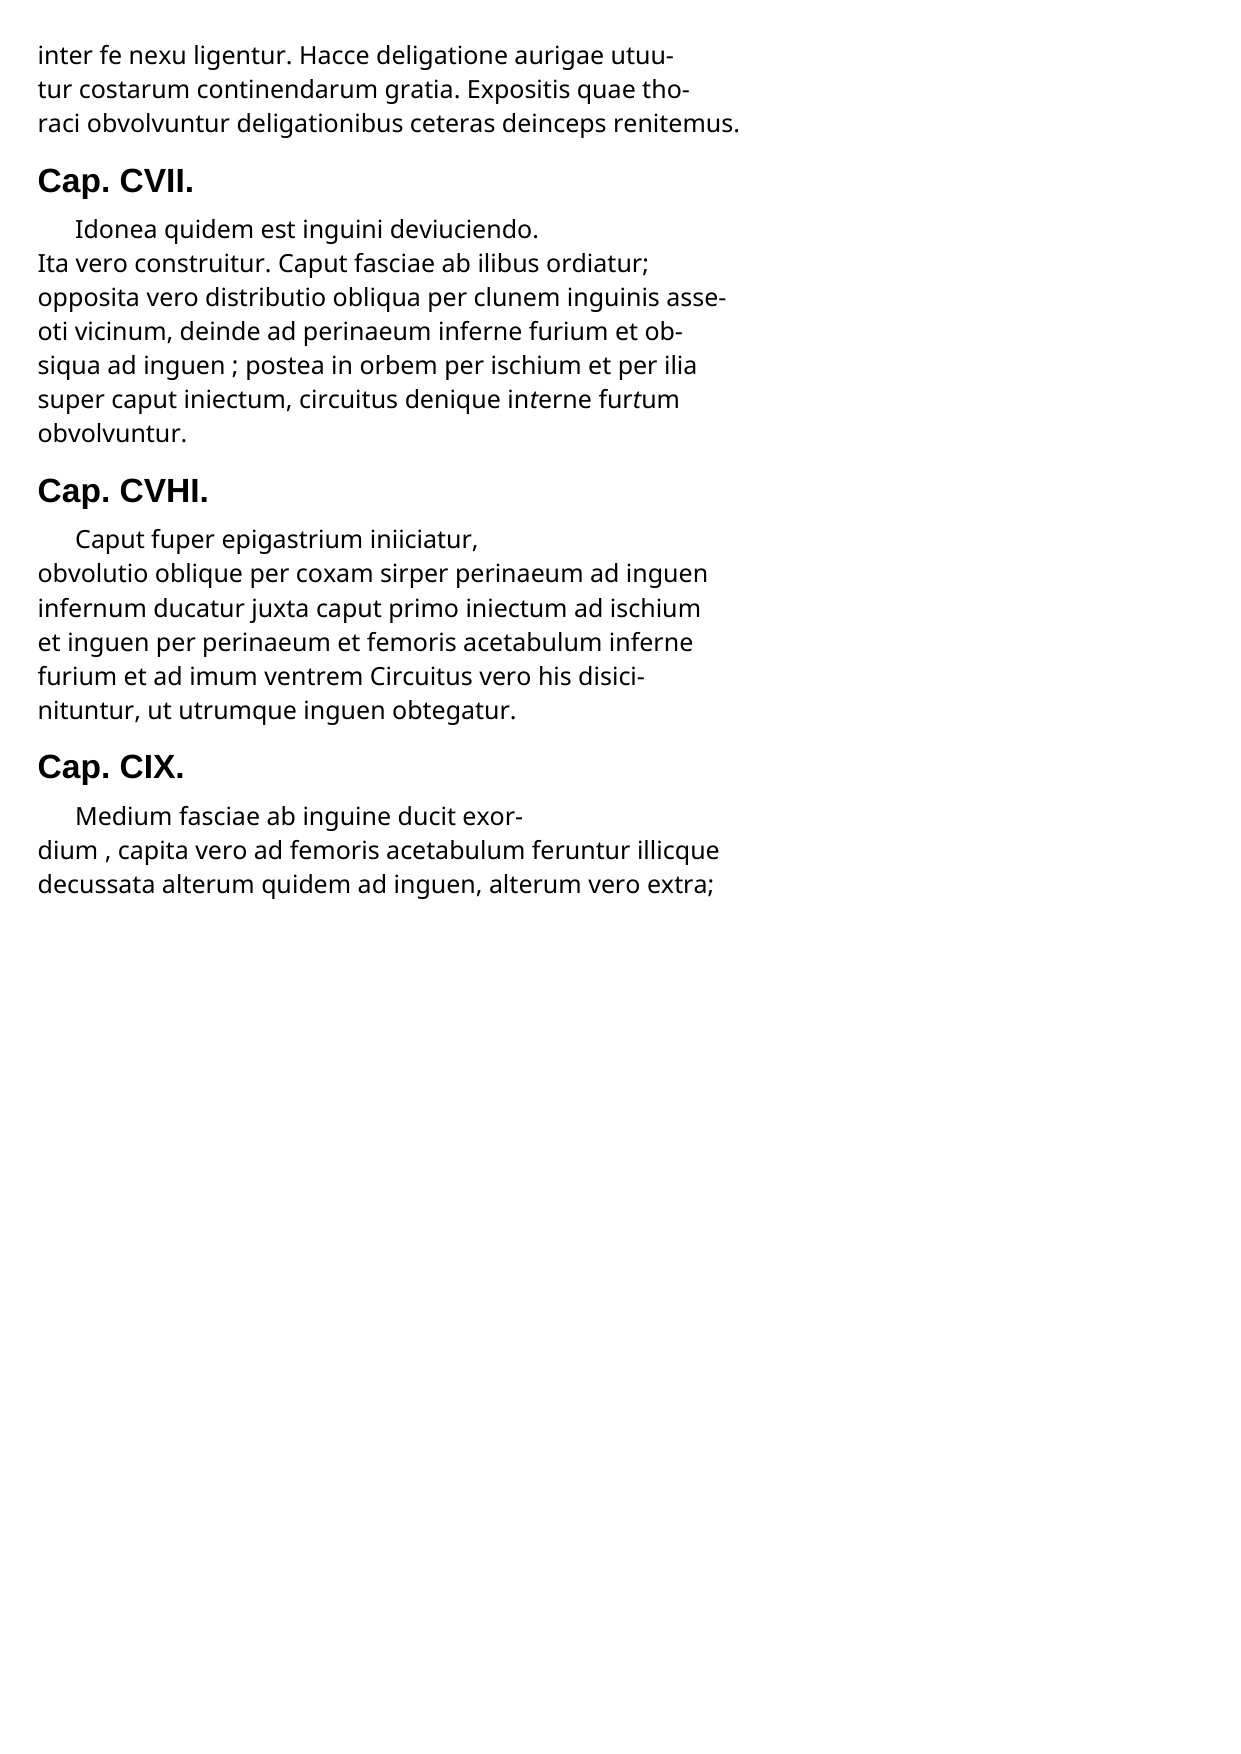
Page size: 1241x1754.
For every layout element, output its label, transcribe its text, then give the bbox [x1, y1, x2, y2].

subtitle Cap. CIX. [37, 747, 1203, 786]
subtitle Cap. CVHI. [37, 471, 1203, 509]
text Idonea quidem est inguini deviuciendo. Ita vero construitur. Caput fasciae ab ilibus ordiatur; opposita vero distributio obliqua per clunem inguinis asse- oti vicinum, deinde ad perinaeum inferne furium et ob- siqua ad inguen ; postea in orbem per ischium et per ilia super caput iniectum, circuitus denique interne furtum obvolvuntur. [37, 212, 1203, 450]
text Medium fasciae ab inguine ducit exor- dium , capita vero ad femoris acetabulum feruntur illicque decussata alterum quidem ad inguen, alterum vero extra; [37, 798, 1203, 901]
text Caput fuper epigastrium iniiciatur, obvolutio oblique per coxam sirper perinaeum ad inguen infernum ducatur juxta caput primo iniectum ad ischium et inguen per perinaeum et femoris acetabulum inferne furium et ad imum ventrem Circuitus vero his disici- nituntur, ut utrumque inguen obtegatur. [37, 522, 1203, 726]
subtitle Cap. CVII. [37, 161, 1203, 199]
text inter fe nexu ligentur. Hacce deligatione aurigae utuu- tur costarum continendarum gratia. Expositis quae tho- raci obvolvuntur deligationibus ceteras deinceps renitemus. [37, 37, 1203, 140]
